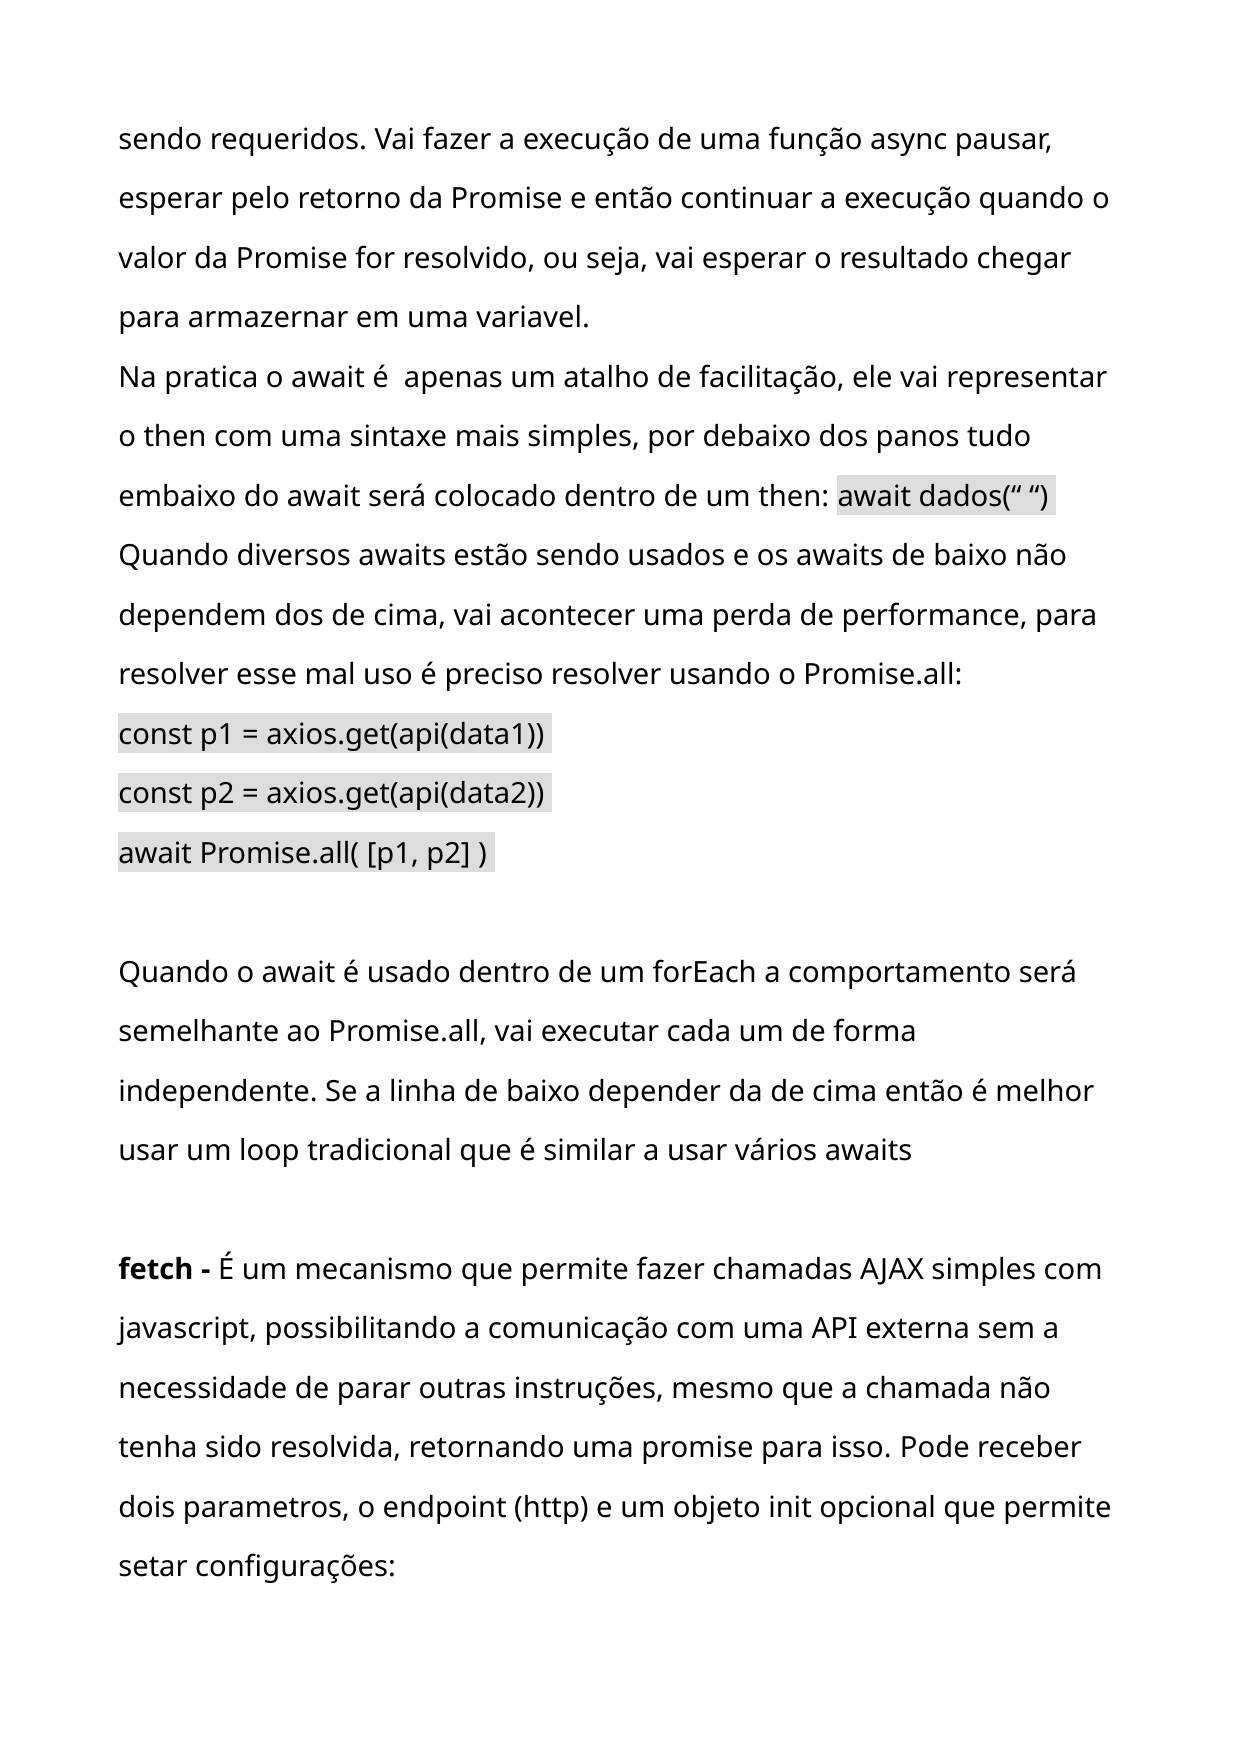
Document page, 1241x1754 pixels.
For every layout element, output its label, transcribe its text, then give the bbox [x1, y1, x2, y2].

text const p1 = axios.get(api(data1)) [118, 713, 1122, 753]
text await Promise.all( [p1, p2] ) [118, 832, 1122, 872]
text const p2 = axios.get(api(data2)) [118, 772, 1122, 812]
text Quando diversos awaits estão sendo usados e os awaits de baixo não dependem dos de cima, vai acontecer uma perda de performance, para resolver esse mal uso é preciso resolver usando o Promise.all: [118, 534, 1122, 693]
text sendo requeridos. Vai fazer a execução de uma função async pausar, esperar pelo retorno da Promise e então continuar a execução quando o valor da Promise for resolvido, ou seja, vai esperar o resultado chegar para armazernar em uma variavel. [118, 118, 1122, 336]
text Quando o await é usado dentro de um forEach a comportamento será semelhante ao Promise.all, vai executar cada um de forma independente. Se a linha de baixo depender da de cima então é melhor usar um loop tradicional que é similar a usar vários awaits [118, 951, 1122, 1169]
text fetch - É um mecanismo que permite fazer chamadas AJAX simples com javascript, possibilitando a comunicação com uma API externa sem a necessidade de parar outras instruções, mesmo que a chamada não tenha sido resolvida, retornando uma promise para isso. Pode receber dois parametros, o endpoint (http) e um objeto init opcional que permite setar configurações: [118, 1248, 1122, 1585]
text Na pratica o await é apenas um atalho de facilitação, ele vai representar o then com uma sintaxe mais simples, por debaixo dos panos tudo embaixo do await será colocado dentro de um then: await dados(“ “) [118, 356, 1122, 515]
